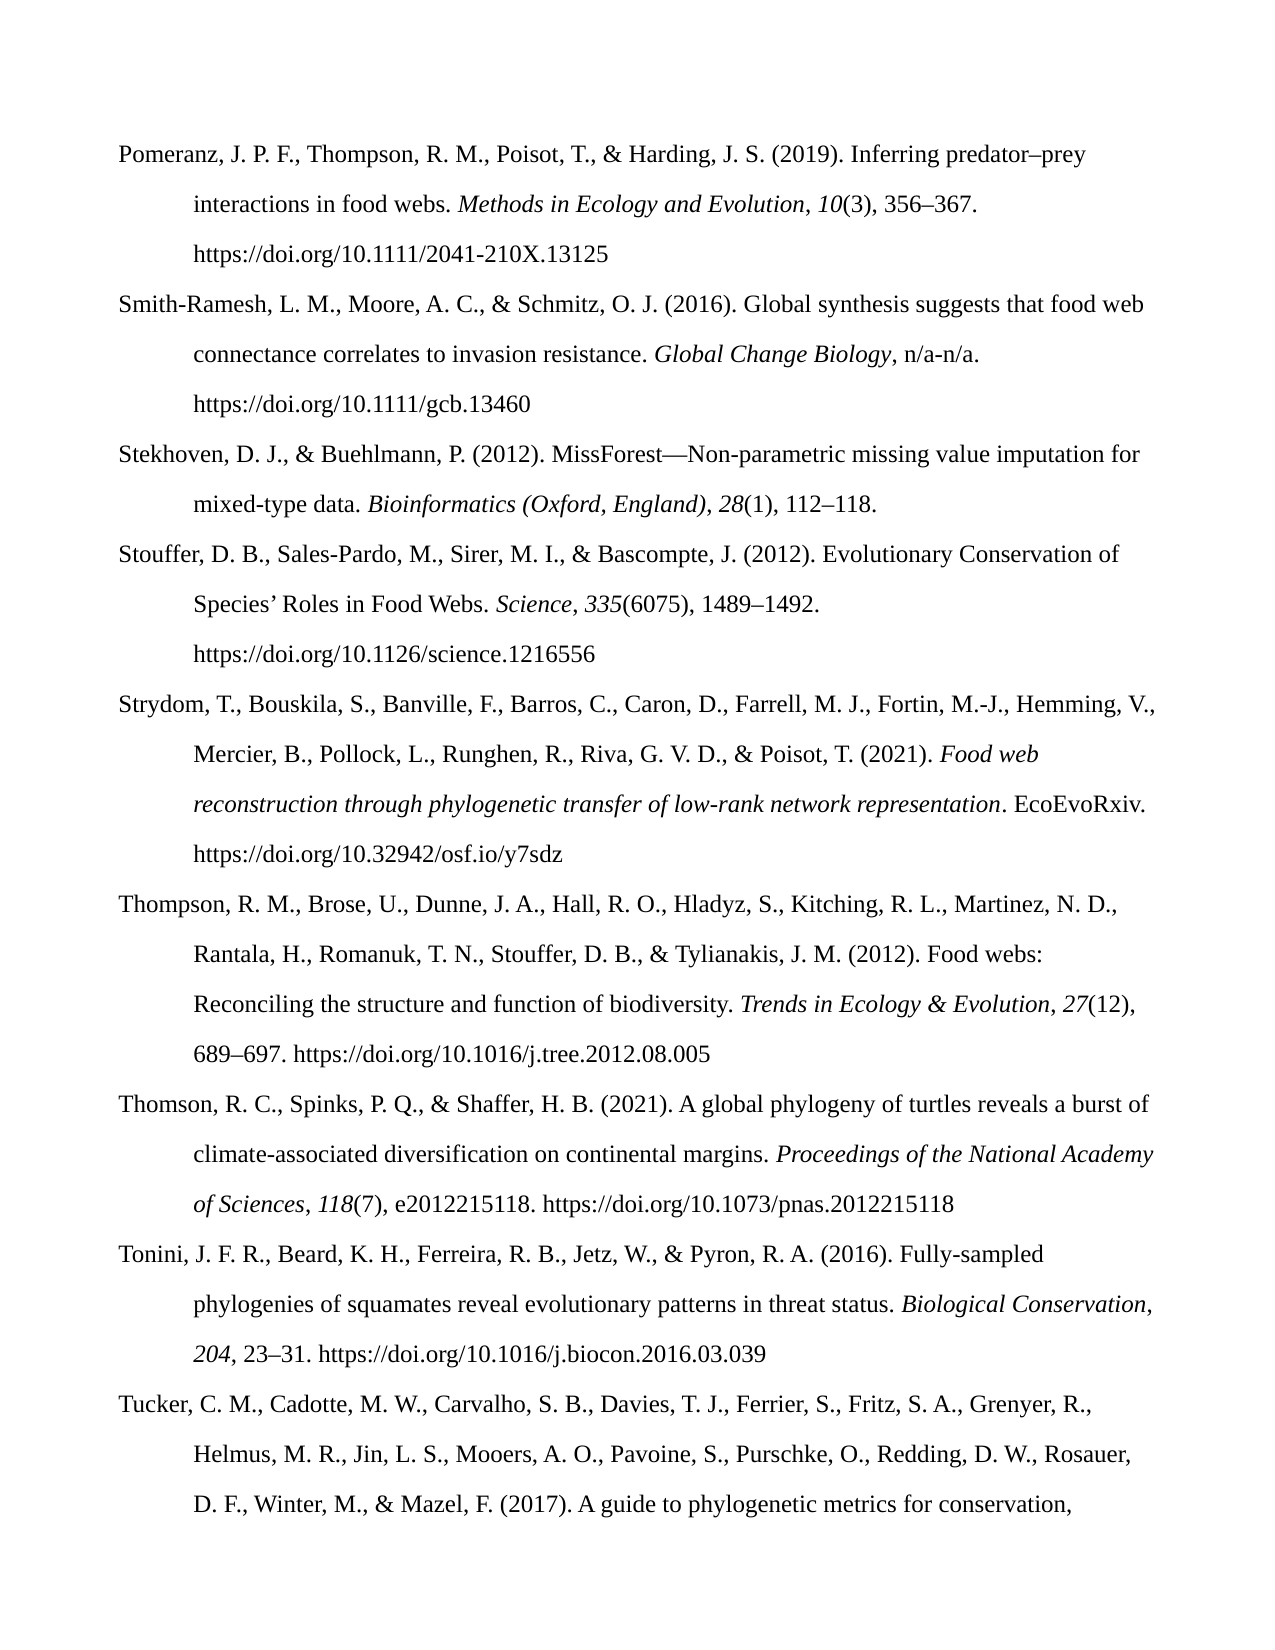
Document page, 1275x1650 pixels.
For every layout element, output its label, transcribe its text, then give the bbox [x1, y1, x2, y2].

text Pomeranz, J. P. F., Thompson, R. M., Poisot, T., & Harding, J. S. (2019). Inferring predator–prey interactions in food webs. Methods in Ecology and Evolution, 10(3), 356–367. https://doi.org/10.1111/2041-210X.13125 [118, 118, 1157, 268]
text Tonini, J. F. R., Beard, K. H., Ferreira, R. B., Jetz, W., & Pyron, R. A. (2016). Fully-sampled phylogenies of squamates reveal evolutionary patterns in threat status. Biological Conservation, 204, 23–31. https://doi.org/10.1016/j.biocon.2016.03.039 [118, 1218, 1157, 1368]
text Stouffer, D. B., Sales-Pardo, M., Sirer, M. I., & Bascompte, J. (2012). Evolutionary Conservation of Species’ Roles in Food Webs. Science, 335(6075), 1489–1492. https://doi.org/10.1126/science.1216556 [118, 518, 1157, 668]
text Stekhoven, D. J., & Buehlmann, P. (2012). MissForest—Non-parametric missing value imputation for mixed-type data. Bioinformatics (Oxford, England), 28(1), 112–118. [118, 418, 1157, 518]
text Thompson, R. M., Brose, U., Dunne, J. A., Hall, R. O., Hladyz, S., Kitching, R. L., Martinez, N. D., Rantala, H., Romanuk, T. N., Stouffer, D. B., & Tylianakis, J. M. (2012). Food webs: Reconciling the structure and function of biodiversity. Trends in Ecology & Evolution, 27(12), 689–697. https://doi.org/10.1016/j.tree.2012.08.005 [118, 868, 1157, 1068]
text Thomson, R. C., Spinks, P. Q., & Shaffer, H. B. (2021). A global phylogeny of turtles reveals a burst of climate-associated diversification on continental margins. Proceedings of the National Academy of Sciences, 118(7), e2012215118. https://doi.org/10.1073/pnas.2012215118 [118, 1068, 1157, 1218]
text Tucker, C. M., Cadotte, M. W., Carvalho, S. B., Davies, T. J., Ferrier, S., Fritz, S. A., Grenyer, R., Helmus, M. R., Jin, L. S., Mooers, A. O., Pavoine, S., Purschke, O., Redding, D. W., Rosauer, D. F., Winter, M., & Mazel, F. (2017). A guide to phylogenetic metrics for conservation, [118, 1368, 1157, 1518]
text Smith-Ramesh, L. M., Moore, A. C., & Schmitz, O. J. (2016). Global synthesis suggests that food web connectance correlates to invasion resistance. Global Change Biology, n/a-n/a. https://doi.org/10.1111/gcb.13460 [118, 268, 1157, 418]
text Strydom, T., Bouskila, S., Banville, F., Barros, C., Caron, D., Farrell, M. J., Fortin, M.-J., Hemming, V., Mercier, B., Pollock, L., Runghen, R., Riva, G. V. D., & Poisot, T. (2021). Food web reconstruction through phylogenetic transfer of low-rank network representation. EcoEvoRxiv. https://doi.org/10.32942/osf.io/y7sdz [118, 668, 1157, 868]
